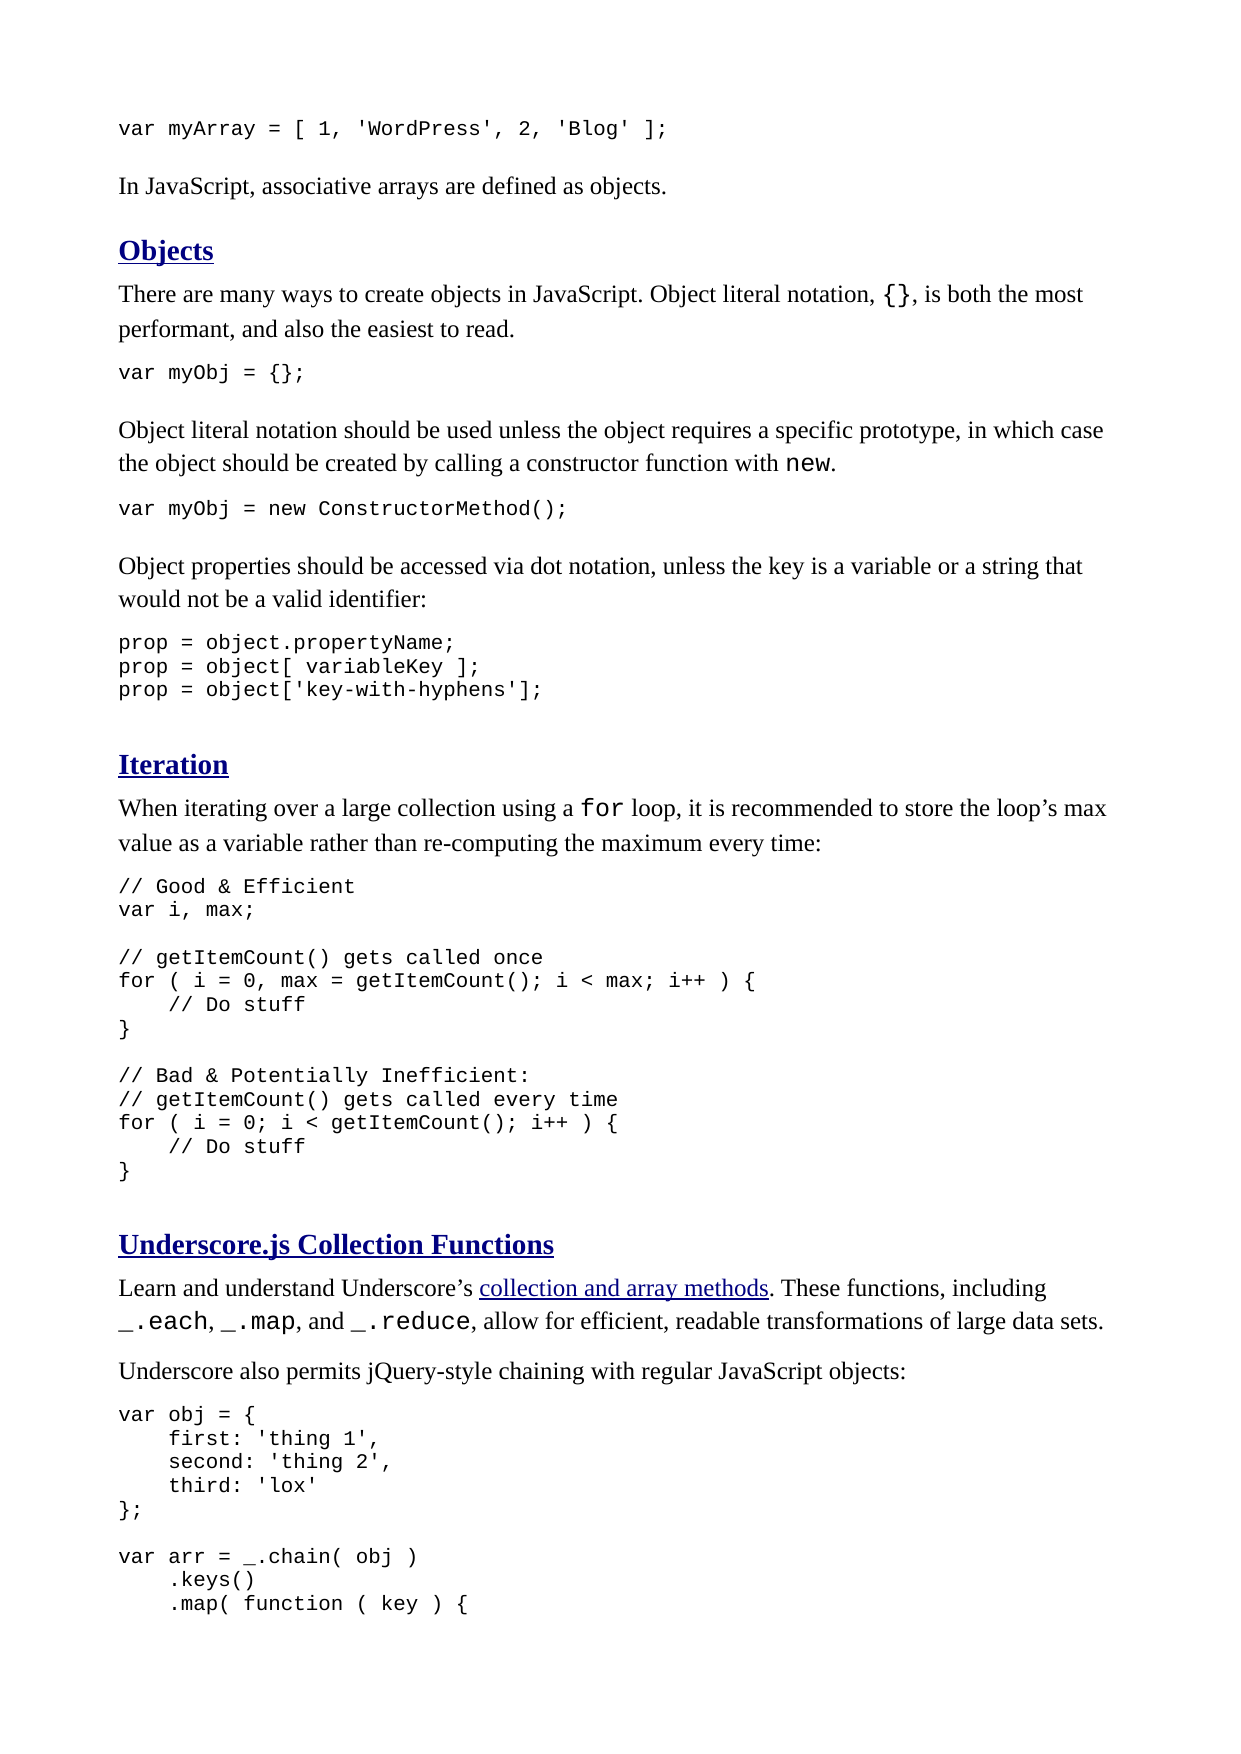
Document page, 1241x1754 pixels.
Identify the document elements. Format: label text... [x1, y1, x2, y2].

text // getItemCount() gets called once [118, 947, 1122, 970]
text .map( function ( key ) { [118, 1593, 1122, 1617]
subtitle Iteration [118, 747, 1122, 781]
text for ( i = 0; i < getItemCount(); i++ ) { [118, 1112, 1122, 1136]
text Underscore also permits jQuery-style chaining with regular JavaScript objects: [118, 1356, 1122, 1385]
subtitle Underscore.js Collection Functions [118, 1227, 1122, 1261]
text Object properties should be accessed via dot notation, unless the key is a variable or a string that would not be a valid identifier: [118, 551, 1122, 613]
text Learn and understand Underscore’s collection and array methods. These functions, including _.each, _.map, and _.reduce, allow for efficient, readable transformations of large data sets. [118, 1273, 1122, 1337]
text third: 'lox' [118, 1475, 1122, 1498]
text prop = object['key-with-hyphens']; [118, 679, 1122, 703]
text for ( i = 0, max = getItemCount(); i < max; i++ ) { [118, 970, 1122, 994]
text // getItemCount() gets called every time [118, 1089, 1122, 1112]
text prop = object.propertyName; [118, 632, 1122, 656]
text } [118, 1018, 1122, 1041]
text When iterating over a large collection using a for loop, it is recommended to store the loop’s max value as a variable rather than re-computing the maximum every time: [118, 793, 1122, 857]
text var myObj = {}; [118, 362, 1122, 386]
text second: 'thing 2', [118, 1451, 1122, 1475]
text }; [118, 1498, 1122, 1522]
text var myObj = new ConstructorMethod(); [118, 498, 1122, 522]
text Object literal notation should be used unless the object requires a specific prototype, in which case the object should be created by calling a constructor function with new. [118, 415, 1122, 479]
subtitle Objects [118, 233, 1122, 267]
text var arr = _.chain( obj ) [118, 1546, 1122, 1569]
text // Do stuff [118, 994, 1122, 1018]
text } [118, 1159, 1122, 1183]
text .keys() [118, 1569, 1122, 1593]
text // Do stuff [118, 1136, 1122, 1159]
text In JavaScript, associative arrays are defined as objects. [118, 171, 1122, 200]
text var myArray = [ 1, 'WordPress', 2, 'Blog' ]; [118, 118, 1122, 142]
text var obj = { [118, 1404, 1122, 1428]
text var i, max; [118, 899, 1122, 923]
text first: 'thing 1', [118, 1428, 1122, 1451]
text // Bad & Potentially Inefficient: [118, 1065, 1122, 1089]
text // Good & Efficient [118, 876, 1122, 899]
text There are many ways to create objects in JavaScript. Object literal notation, {}, is both the most performant, and also the easiest to read. [118, 279, 1122, 343]
text prop = object[ variableKey ]; [118, 656, 1122, 679]
